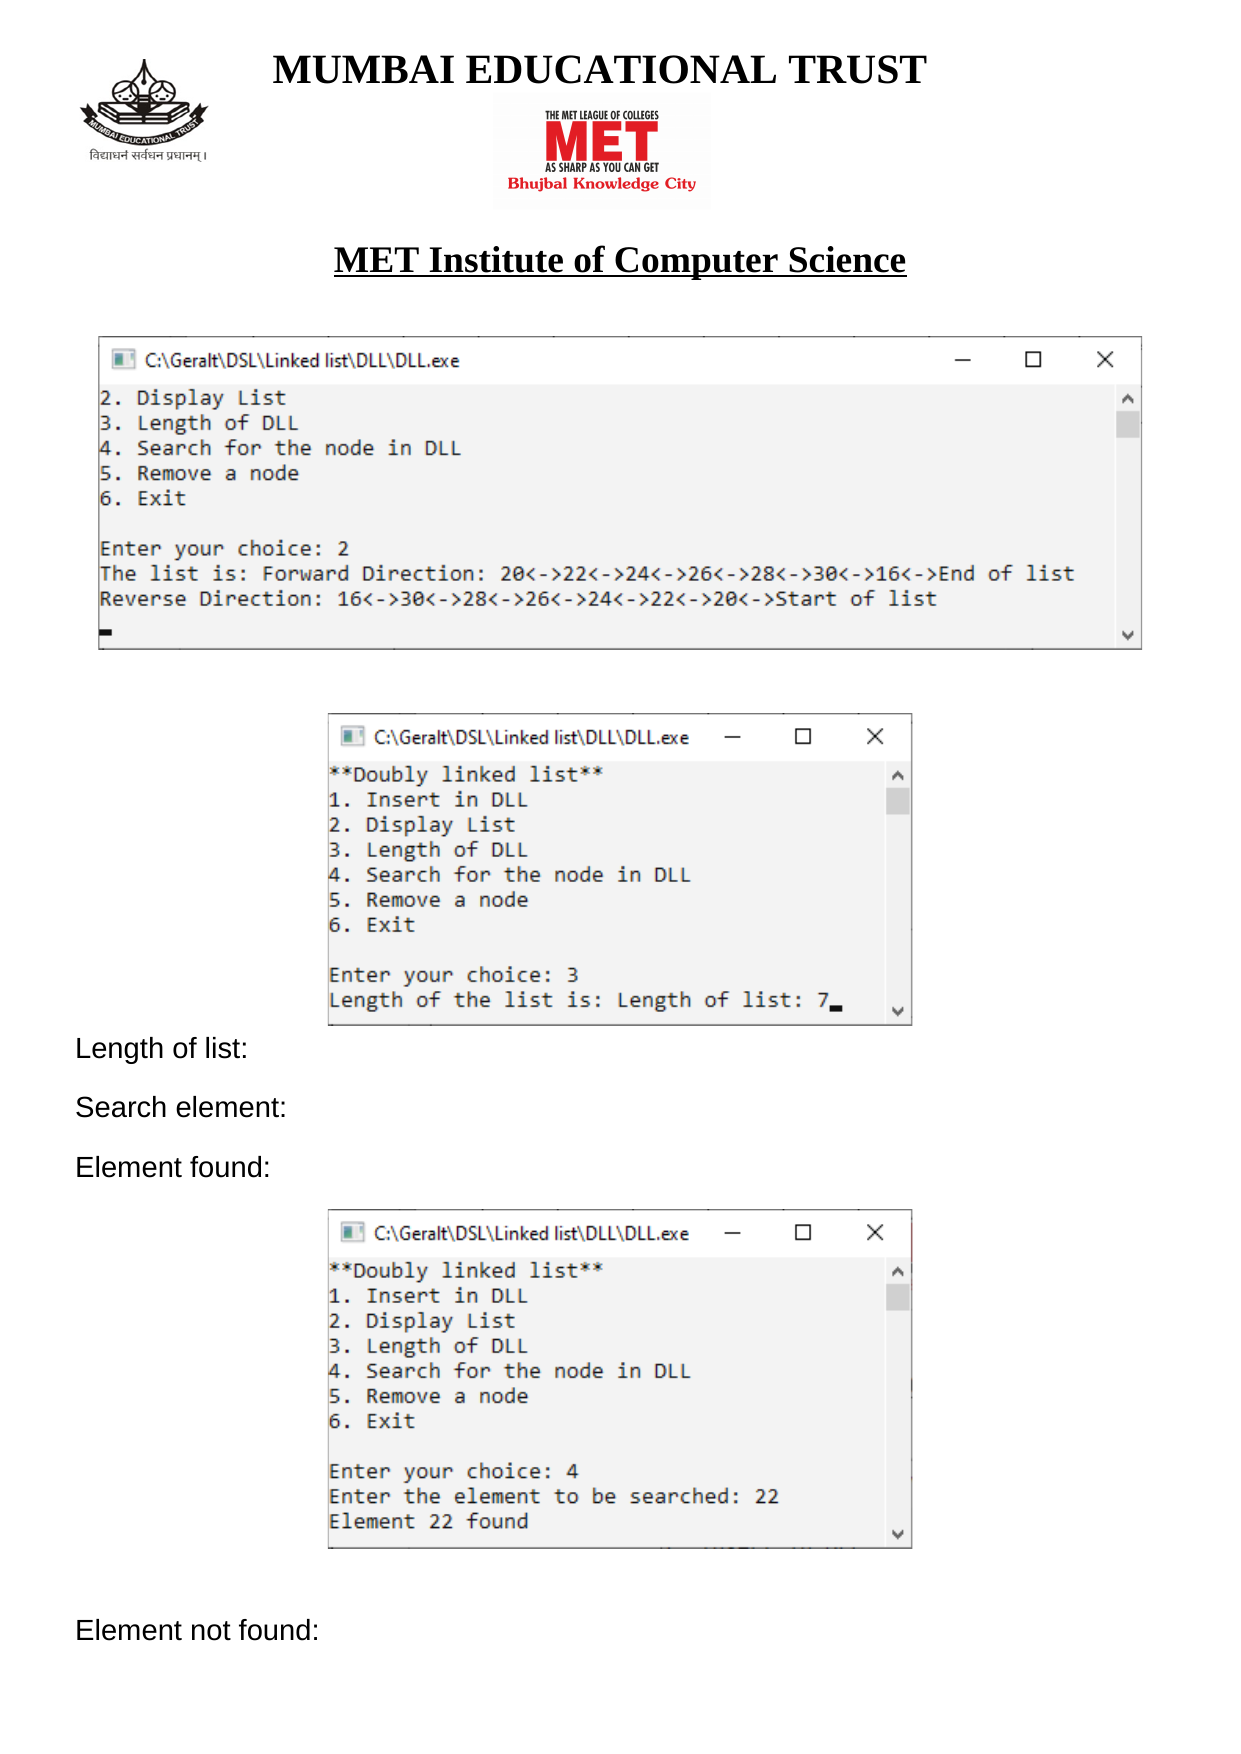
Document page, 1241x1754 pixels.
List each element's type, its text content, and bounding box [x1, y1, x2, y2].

picture [492, 92, 712, 210]
picture [98, 336, 1143, 650]
text Length of list: [75, 713, 1165, 1064]
picture [327, 713, 913, 1026]
picture [327, 1209, 913, 1549]
text Element found: [75, 1150, 1165, 1183]
picture [79, 59, 209, 162]
text Search element: [75, 1090, 1165, 1124]
text Element not found: [75, 1613, 1165, 1646]
